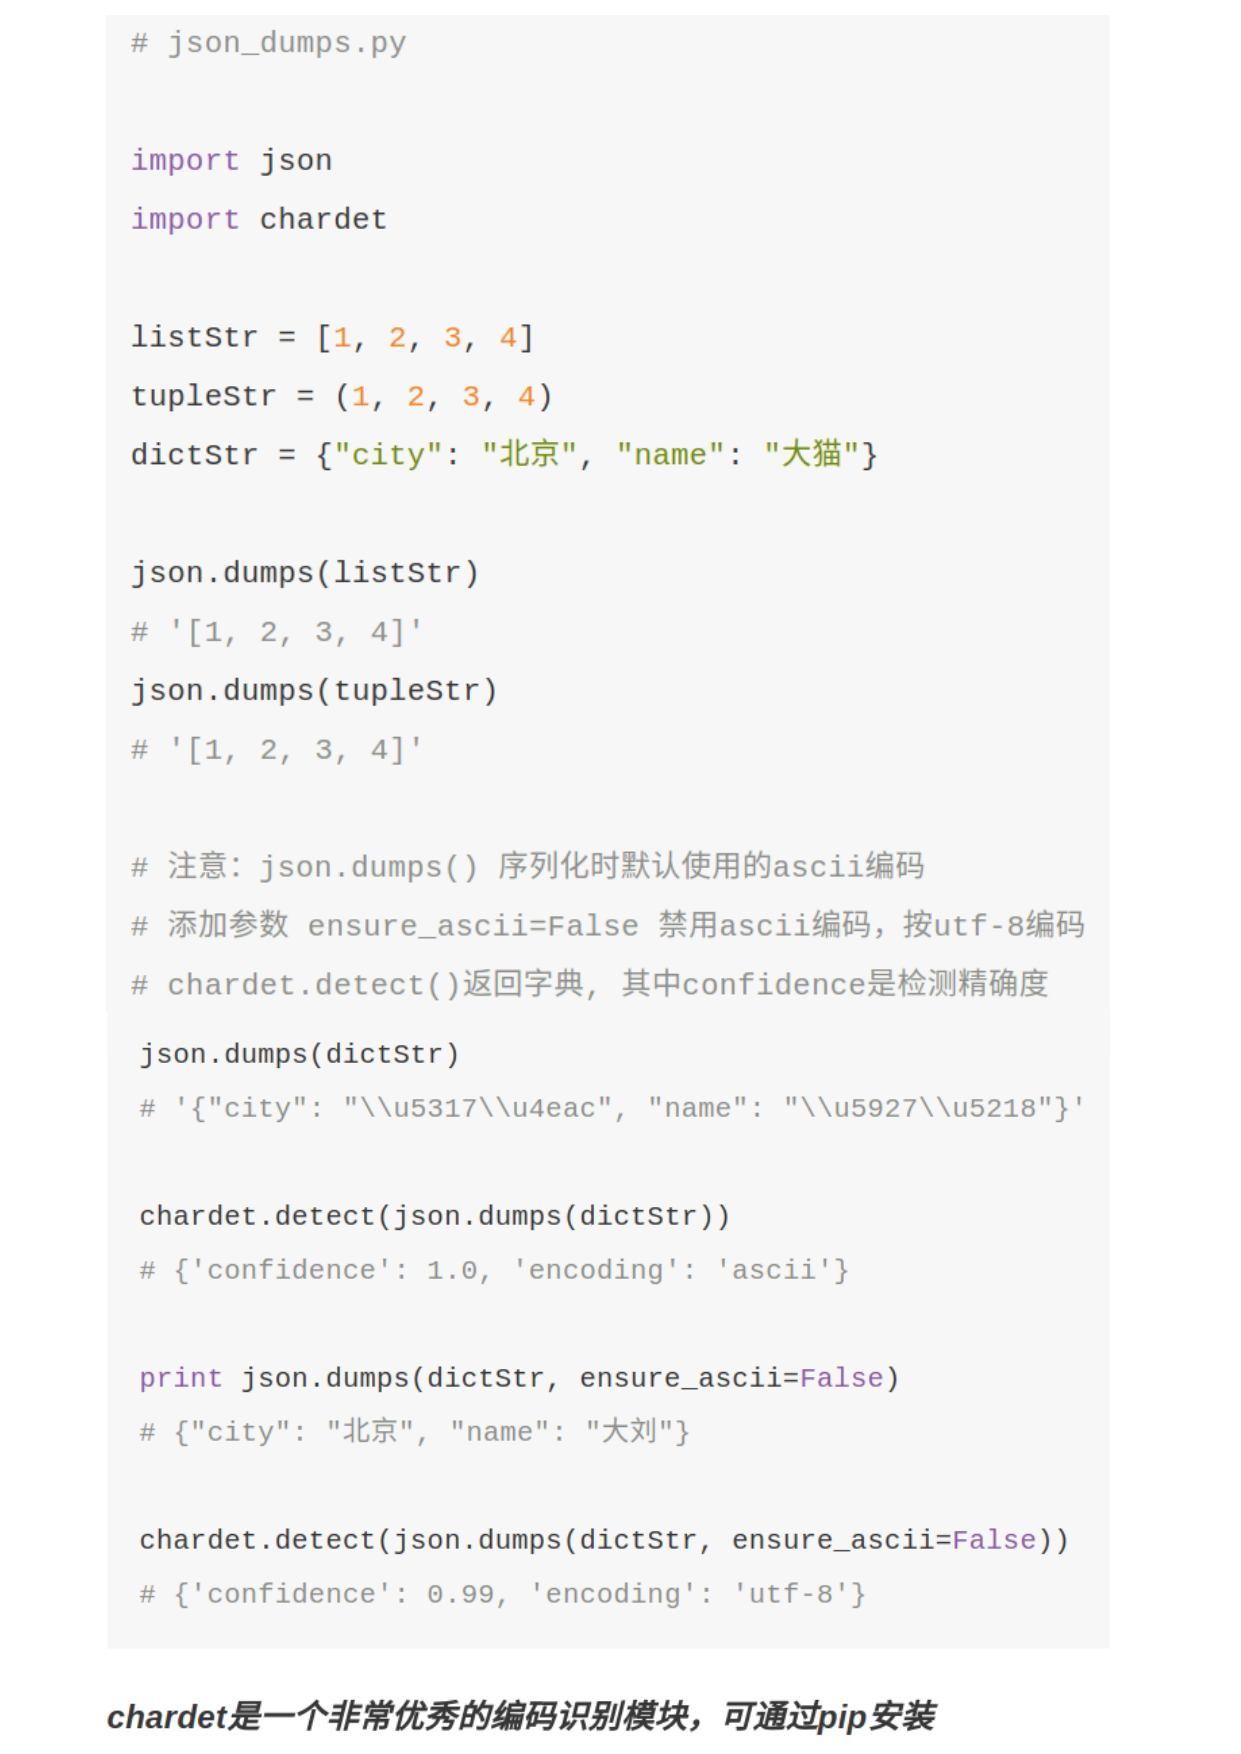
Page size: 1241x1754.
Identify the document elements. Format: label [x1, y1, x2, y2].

picture [105, 15, 1110, 1754]
